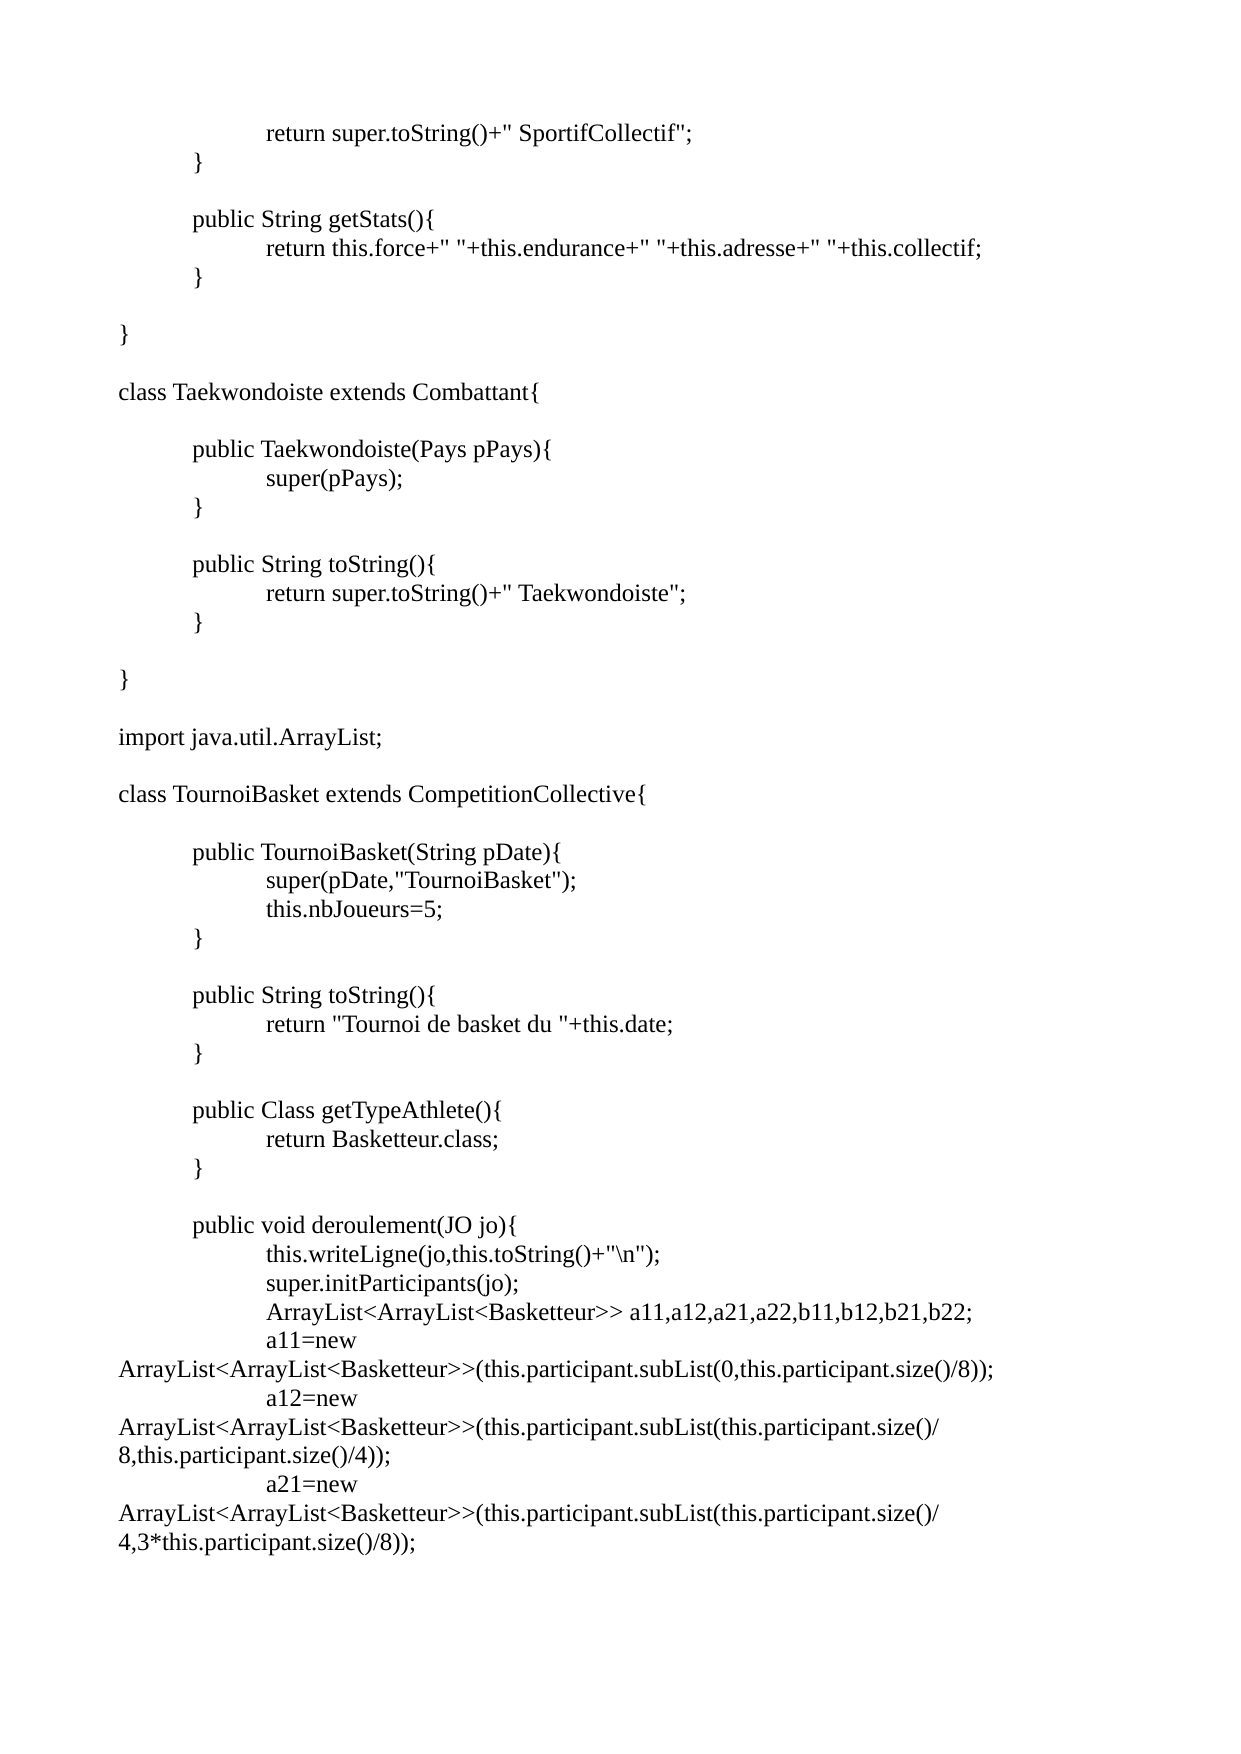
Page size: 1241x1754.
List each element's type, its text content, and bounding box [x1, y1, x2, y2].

text a11=new ArrayList<ArrayList<Basketteur>>(this.participant.subList(0,this.participant.size()/8)); [118, 1326, 1122, 1383]
text } [118, 1038, 1122, 1067]
text public TournoiBasket(String pDate){ [118, 837, 1122, 866]
text ArrayList<ArrayList<Basketteur>> a11,a12,a21,a22,b11,b12,b21,b22; [118, 1297, 1122, 1326]
text a21=new ArrayList<ArrayList<Basketteur>>(this.participant.subList(this.participant.size()/4,3*this.participant.size()/8)); [118, 1469, 1122, 1556]
text public Class getTypeAthlete(){ [118, 1096, 1122, 1124]
text class Taekwondoiste extends Combattant{ [118, 377, 1122, 406]
text } [118, 923, 1122, 952]
text public void deroulement(JO jo){ [118, 1211, 1122, 1239]
text return super.toString()+" SportifCollectif"; [118, 118, 1122, 147]
text a12=new ArrayList<ArrayList<Basketteur>>(this.participant.subList(this.participant.size()/8,this.participant.size()/4)); [118, 1383, 1122, 1469]
text public String toString(){ [118, 981, 1122, 1009]
text return "Tournoi de basket du "+this.date; [118, 1009, 1122, 1038]
text class TournoiBasket extends CompetitionCollective{ [118, 779, 1122, 808]
text public Taekwondoiste(Pays pPays){ [118, 434, 1122, 463]
text import java.util.ArrayList; [118, 722, 1122, 751]
text this.nbJoueurs=5; [118, 894, 1122, 923]
text } [118, 262, 1122, 291]
text return Basketteur.class; [118, 1124, 1122, 1153]
text } [118, 319, 1122, 348]
text public String toString(){ [118, 549, 1122, 578]
text return this.force+" "+this.endurance+" "+this.adresse+" "+this.collectif; [118, 233, 1122, 262]
text public String getStats(){ [118, 204, 1122, 233]
text } [118, 1153, 1122, 1182]
text } [118, 492, 1122, 521]
text } [118, 147, 1122, 176]
text super.initParticipants(jo); [118, 1268, 1122, 1297]
text return super.toString()+" Taekwondoiste"; [118, 578, 1122, 607]
text } [118, 664, 1122, 693]
text super(pDate,"TournoiBasket"); [118, 866, 1122, 894]
text } [118, 607, 1122, 636]
text this.writeLigne(jo,this.toString()+"\n"); [118, 1239, 1122, 1268]
text super(pPays); [118, 463, 1122, 492]
